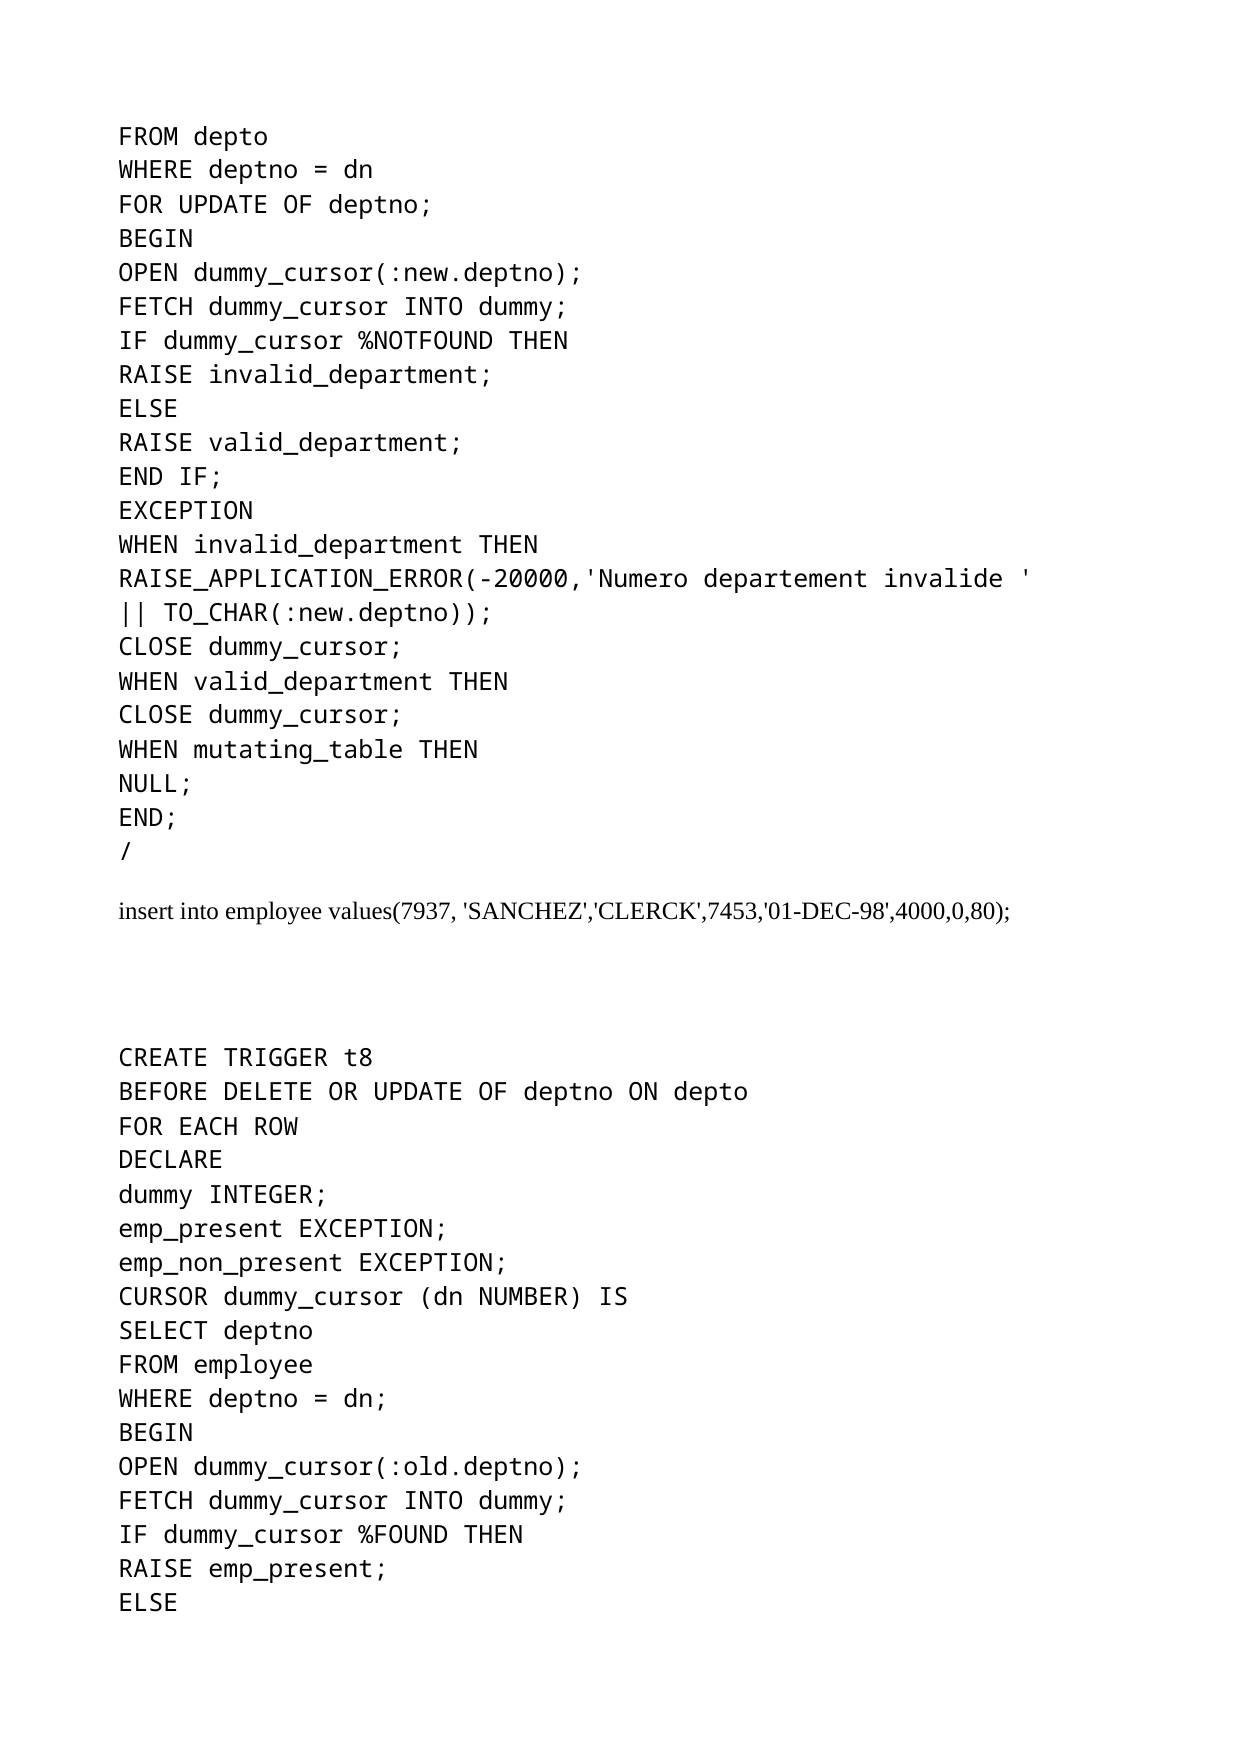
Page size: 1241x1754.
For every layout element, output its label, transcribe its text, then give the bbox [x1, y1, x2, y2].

text IF dummy_cursor %FOUND THEN [118, 1517, 1122, 1551]
text FETCH dummy_cursor INTO dummy; [118, 288, 1122, 322]
text WHEN valid_department THEN [118, 663, 1122, 697]
text BEGIN [118, 220, 1122, 254]
text BEFORE DELETE OR UPDATE OF deptno ON depto [118, 1074, 1122, 1108]
text ELSE [118, 1585, 1122, 1619]
text END; [118, 799, 1122, 833]
text OPEN dummy_cursor(:new.deptno); [118, 254, 1122, 288]
text DECLARE [118, 1142, 1122, 1176]
text NULL; [118, 765, 1122, 799]
text FOR UPDATE OF deptno; [118, 186, 1122, 220]
text EXCEPTION [118, 493, 1122, 527]
text RAISE emp_present; [118, 1551, 1122, 1585]
text FROM employee [118, 1347, 1122, 1381]
text END IF; [118, 459, 1122, 493]
text CURSOR dummy_cursor (dn NUMBER) IS [118, 1278, 1122, 1312]
text WHERE deptno = dn; [118, 1381, 1122, 1415]
text dummy INTEGER; [118, 1176, 1122, 1210]
text IF dummy_cursor %NOTFOUND THEN [118, 322, 1122, 357]
text RAISE_APPLICATION_ERROR(-20000,'Numero departement invalide ' [118, 561, 1122, 595]
text FOR EACH ROW [118, 1108, 1122, 1142]
text ELSE [118, 391, 1122, 425]
text RAISE valid_department; [118, 425, 1122, 459]
text BEGIN [118, 1415, 1122, 1449]
text RAISE invalid_department; [118, 357, 1122, 391]
text || TO_CHAR(:new.deptno)); [118, 595, 1122, 629]
text SELECT deptno [118, 1312, 1122, 1347]
text FETCH dummy_cursor INTO dummy; [118, 1483, 1122, 1517]
text WHERE deptno = dn [118, 152, 1122, 186]
text FROM depto [118, 118, 1122, 152]
text emp_present EXCEPTION; [118, 1210, 1122, 1244]
text insert into employee values(7937, 'SANCHEZ','CLERCK',7453,'01-DEC-98',4000,0,80); [118, 896, 1122, 925]
text CLOSE dummy_cursor; [118, 629, 1122, 663]
text CREATE TRIGGER t8 [118, 1040, 1122, 1074]
text WHEN mutating_table THEN [118, 731, 1122, 765]
text OPEN dummy_cursor(:old.deptno); [118, 1449, 1122, 1483]
text WHEN invalid_department THEN [118, 527, 1122, 561]
text CLOSE dummy_cursor; [118, 697, 1122, 731]
text emp_non_present EXCEPTION; [118, 1244, 1122, 1278]
text / [118, 833, 1122, 867]
